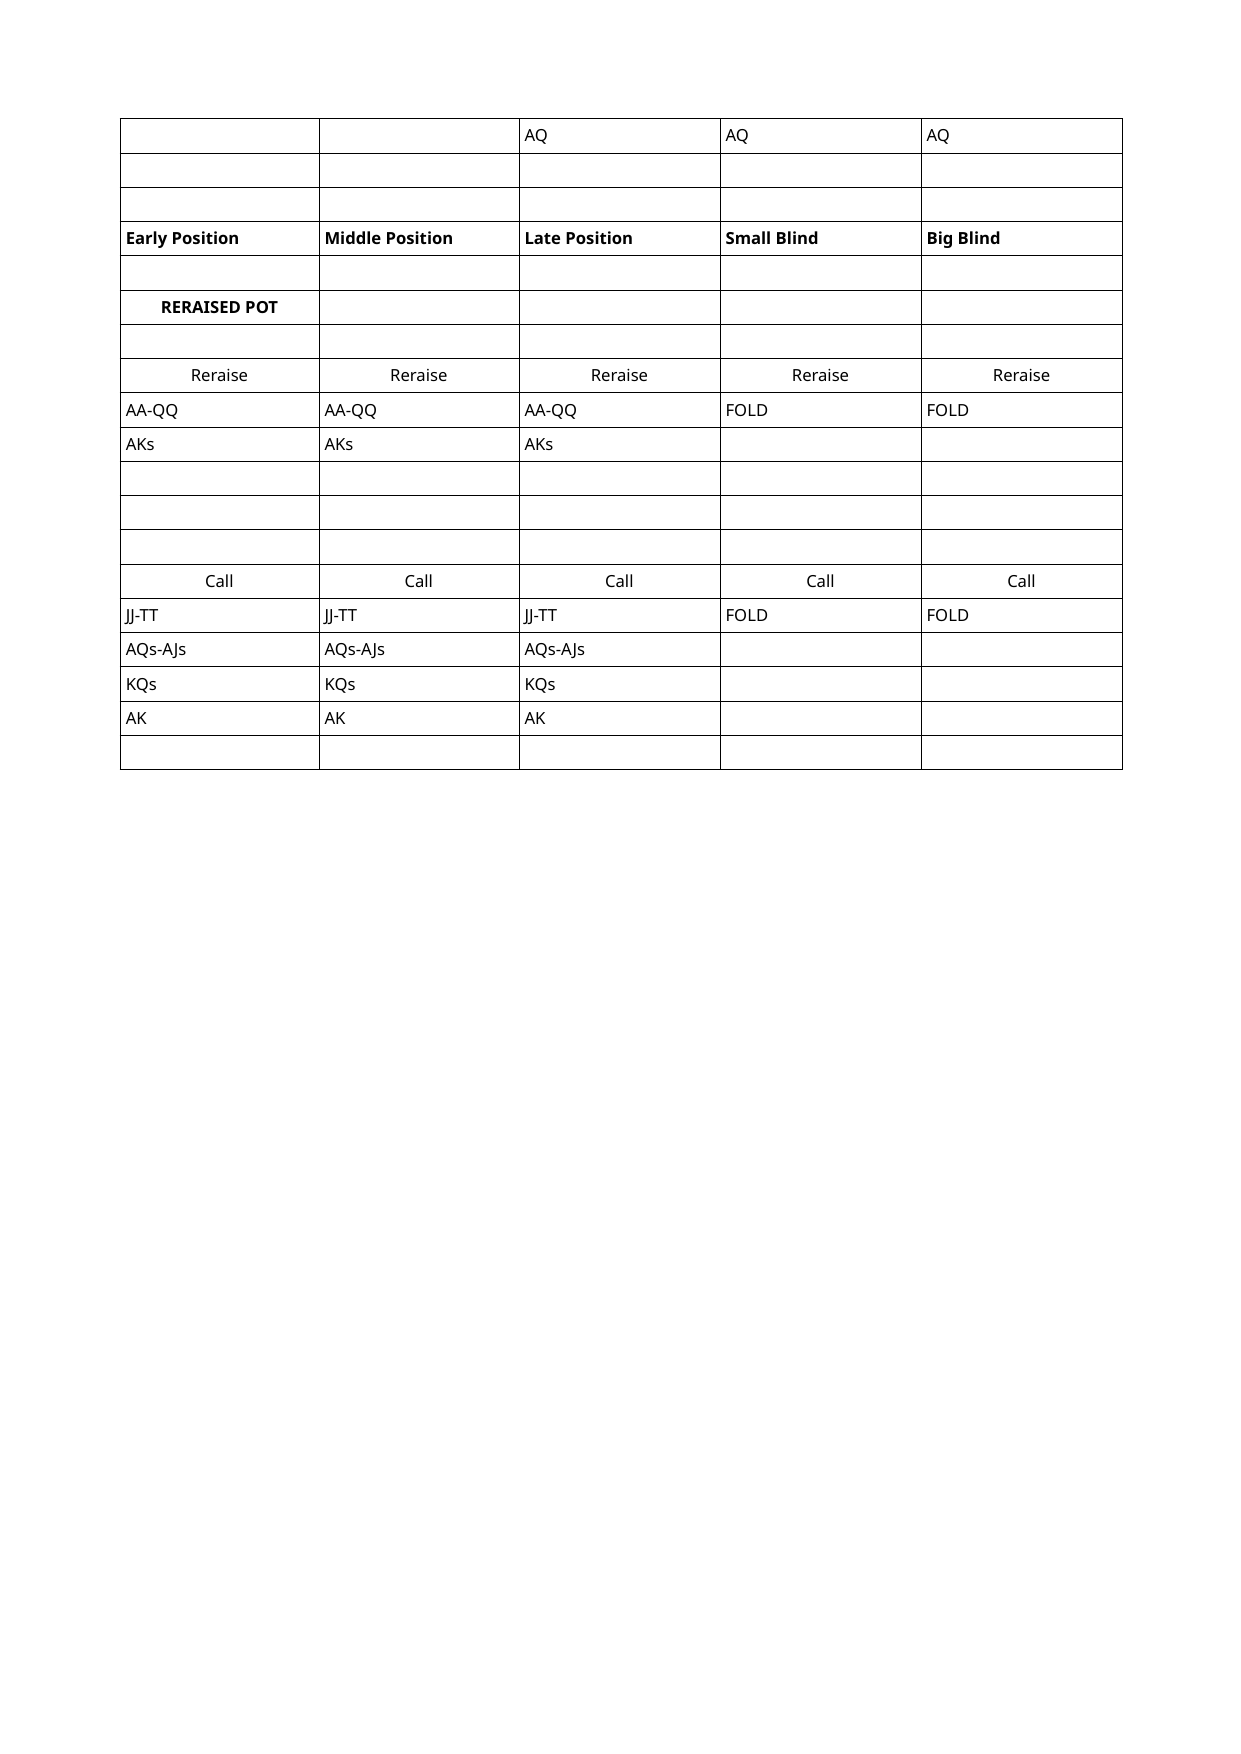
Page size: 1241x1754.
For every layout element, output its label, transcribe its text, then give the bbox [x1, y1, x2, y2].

table_cell [922, 736, 1122, 769]
table_cell [922, 188, 1122, 221]
table_cell FOLD [922, 393, 1122, 427]
table_cell [721, 702, 921, 735]
table_cell [922, 633, 1122, 666]
table_cell [121, 256, 319, 289]
table_cell [320, 496, 519, 529]
table_cell [520, 496, 720, 529]
table_cell AA-QQ [121, 393, 319, 427]
table_cell [721, 428, 921, 461]
table_cell Small Blind [721, 222, 921, 255]
table_cell [922, 291, 1122, 324]
table_cell Call [721, 565, 921, 598]
table_cell [121, 496, 319, 529]
table_cell [320, 188, 519, 221]
table_cell [320, 119, 519, 152]
table_cell [320, 325, 519, 358]
table_cell [320, 530, 519, 564]
table_cell [121, 530, 319, 564]
table_cell [121, 119, 319, 152]
table_cell AK [520, 702, 720, 735]
table_cell JJ-TT [520, 599, 720, 632]
table_cell AQ [721, 119, 921, 152]
table_cell [121, 325, 319, 358]
table_cell KQs [121, 667, 319, 701]
table_cell [520, 256, 720, 289]
table_cell [121, 736, 319, 769]
table_cell RERAISED POT [121, 291, 319, 324]
table_cell Call [121, 565, 319, 598]
table_cell [721, 530, 921, 564]
table_cell JJ-TT [320, 599, 519, 632]
table_cell [320, 736, 519, 769]
table_cell Call [520, 565, 720, 598]
table_cell [320, 462, 519, 495]
table_cell AQ [520, 119, 720, 152]
table_cell [320, 154, 519, 187]
table_cell [922, 702, 1122, 735]
table_cell Early Position [121, 222, 319, 255]
table_cell [922, 667, 1122, 701]
table_cell [922, 325, 1122, 358]
table_cell [520, 530, 720, 564]
table_cell [922, 256, 1122, 289]
table_cell AQ [922, 119, 1122, 152]
table_cell AK [320, 702, 519, 735]
table_cell [121, 154, 319, 187]
table_cell [320, 291, 519, 324]
table_cell [721, 667, 921, 701]
table_cell [922, 154, 1122, 187]
table_cell [520, 188, 720, 221]
table_cell KQs [320, 667, 519, 701]
table_cell [121, 188, 319, 221]
table_cell [721, 154, 921, 187]
table_cell [721, 462, 921, 495]
table_cell FOLD [721, 599, 921, 632]
table_cell Big Blind [922, 222, 1122, 255]
table_cell Reraise [922, 359, 1122, 392]
table_cell [721, 291, 921, 324]
table_cell [721, 736, 921, 769]
table_cell FOLD [721, 393, 921, 427]
table_cell Call [320, 565, 519, 598]
table_cell Reraise [320, 359, 519, 392]
table_cell [721, 325, 921, 358]
table_cell Reraise [721, 359, 921, 392]
table_cell [721, 633, 921, 666]
table_cell AQs-AJs [520, 633, 720, 666]
table_cell Reraise [520, 359, 720, 392]
table_cell [922, 496, 1122, 529]
table_cell AKs [520, 428, 720, 461]
table_cell AQs-AJs [320, 633, 519, 666]
table_cell Call [922, 565, 1122, 598]
table_cell AA-QQ [520, 393, 720, 427]
table_cell [520, 736, 720, 769]
table_cell [320, 256, 519, 289]
table_cell JJ-TT [121, 599, 319, 632]
table_cell [520, 462, 720, 495]
table_cell [721, 256, 921, 289]
table_cell AQs-AJs [121, 633, 319, 666]
table_cell AA-QQ [320, 393, 519, 427]
table_cell [520, 154, 720, 187]
table_cell [721, 188, 921, 221]
table_cell Middle Position [320, 222, 519, 255]
table_cell [922, 428, 1122, 461]
table_cell AKs [121, 428, 319, 461]
table_cell [121, 462, 319, 495]
table_cell [721, 496, 921, 529]
table_cell Late Position [520, 222, 720, 255]
table_cell [520, 291, 720, 324]
table_cell FOLD [922, 599, 1122, 632]
table_cell AK [121, 702, 319, 735]
table_cell AKs [320, 428, 519, 461]
table_cell KQs [520, 667, 720, 701]
table_cell [922, 462, 1122, 495]
table_cell [922, 530, 1122, 564]
table_cell [520, 325, 720, 358]
table_cell Reraise [121, 359, 319, 392]
